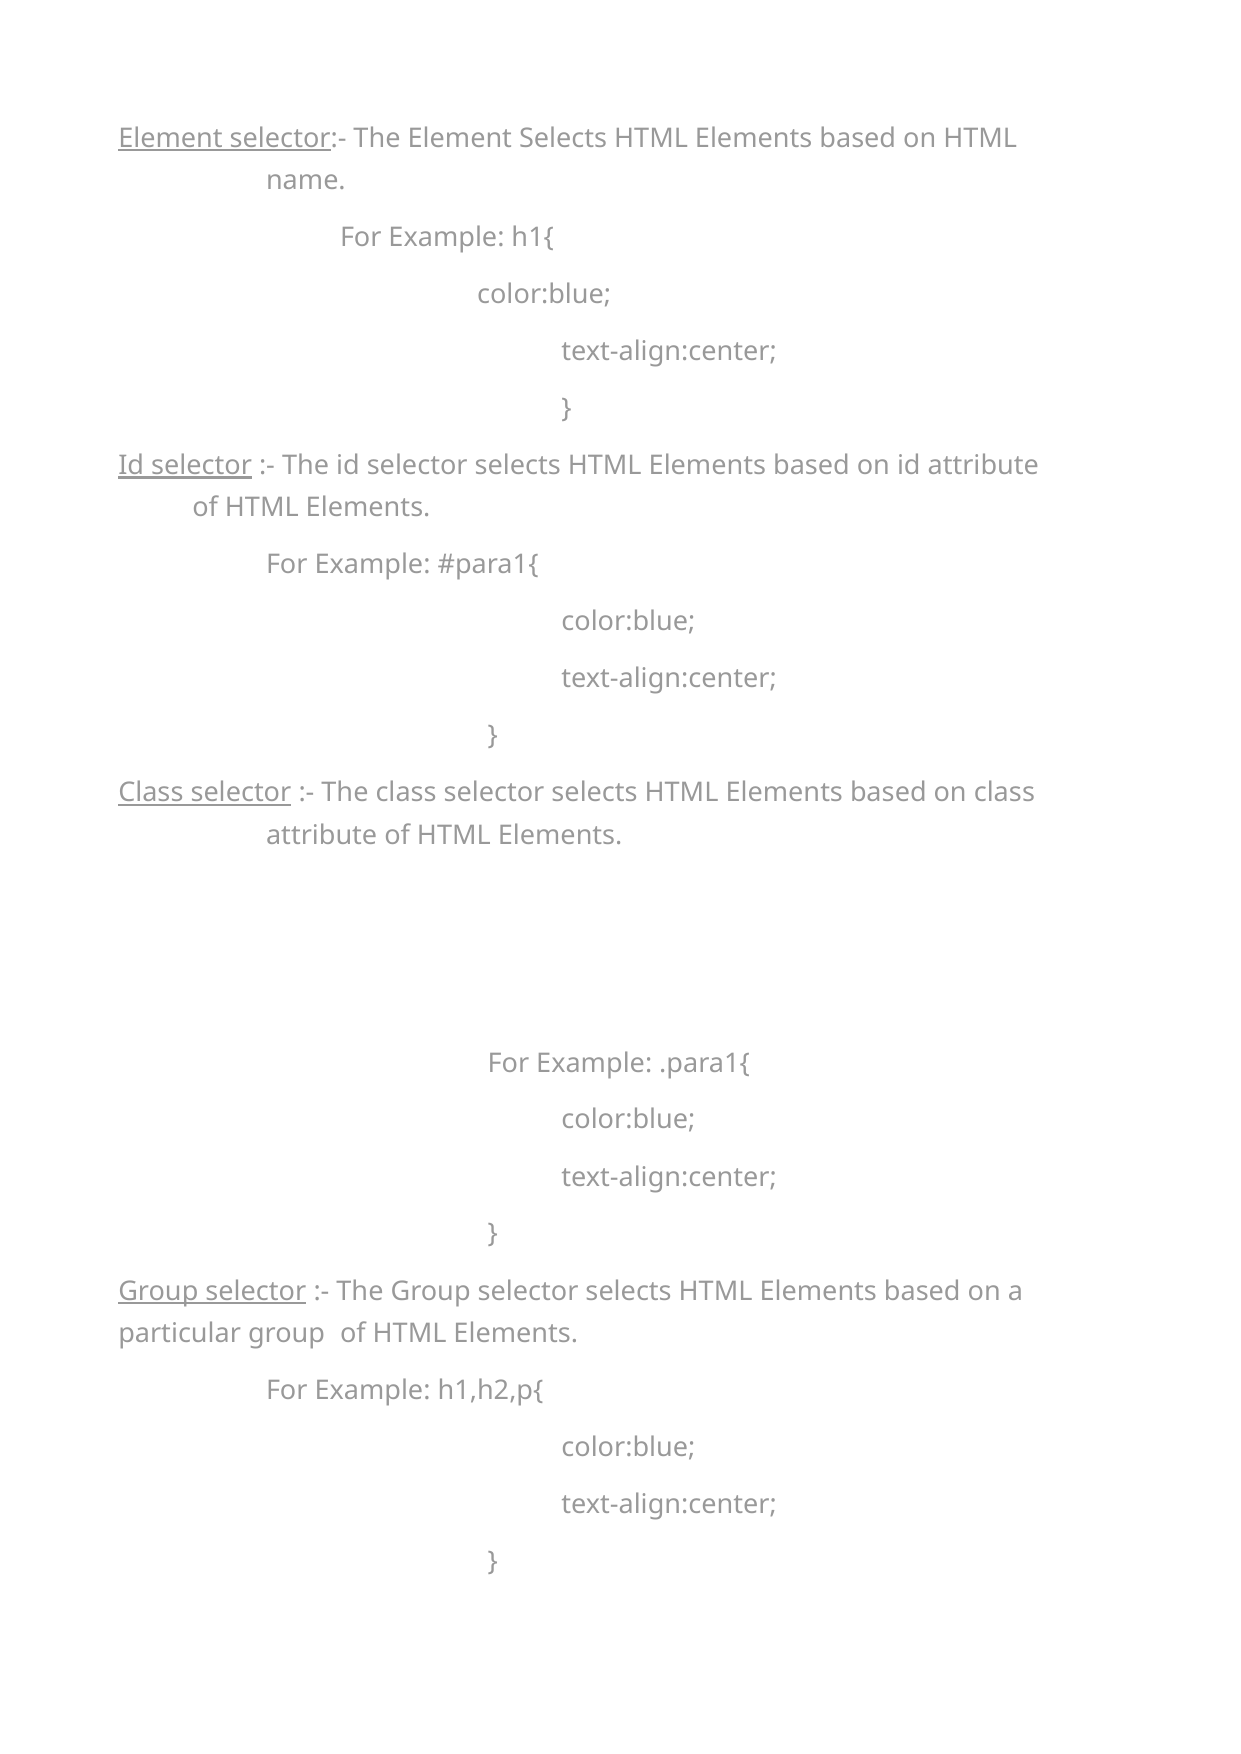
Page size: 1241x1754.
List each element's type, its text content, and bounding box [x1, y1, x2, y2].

text } [118, 1541, 1122, 1578]
text For Example: .para1{ [118, 1043, 1122, 1080]
text Group selector :- The Group selector selects HTML Elements based on a particular group of HTML Elements. [118, 1271, 1122, 1350]
text } [118, 1214, 1122, 1251]
text color:blue; [118, 274, 1122, 311]
text } [118, 716, 1122, 753]
text text-align:center; [118, 659, 1122, 696]
text text-align:center; [118, 1484, 1122, 1521]
text For Example: h1,h2,p{ [118, 1370, 1122, 1407]
text color:blue; [118, 1427, 1122, 1464]
text text-align:center; [118, 1157, 1122, 1194]
text For Example: #para1{ [118, 545, 1122, 582]
text Id selector :- The id selector selects HTML Elements based on id attribute of HTML Elements. [118, 445, 1122, 525]
text Class selector :- The class selector selects HTML Elements based on class attribute of HTML Elements. [118, 773, 1122, 852]
text For Example: h1{ [118, 217, 1122, 254]
text } [118, 388, 1122, 425]
text color:blue; [118, 1100, 1122, 1137]
text Element selector:- The Element Selects HTML Elements based on HTML name. [118, 118, 1122, 197]
text text-align:center; [118, 331, 1122, 368]
text color:blue; [118, 602, 1122, 639]
